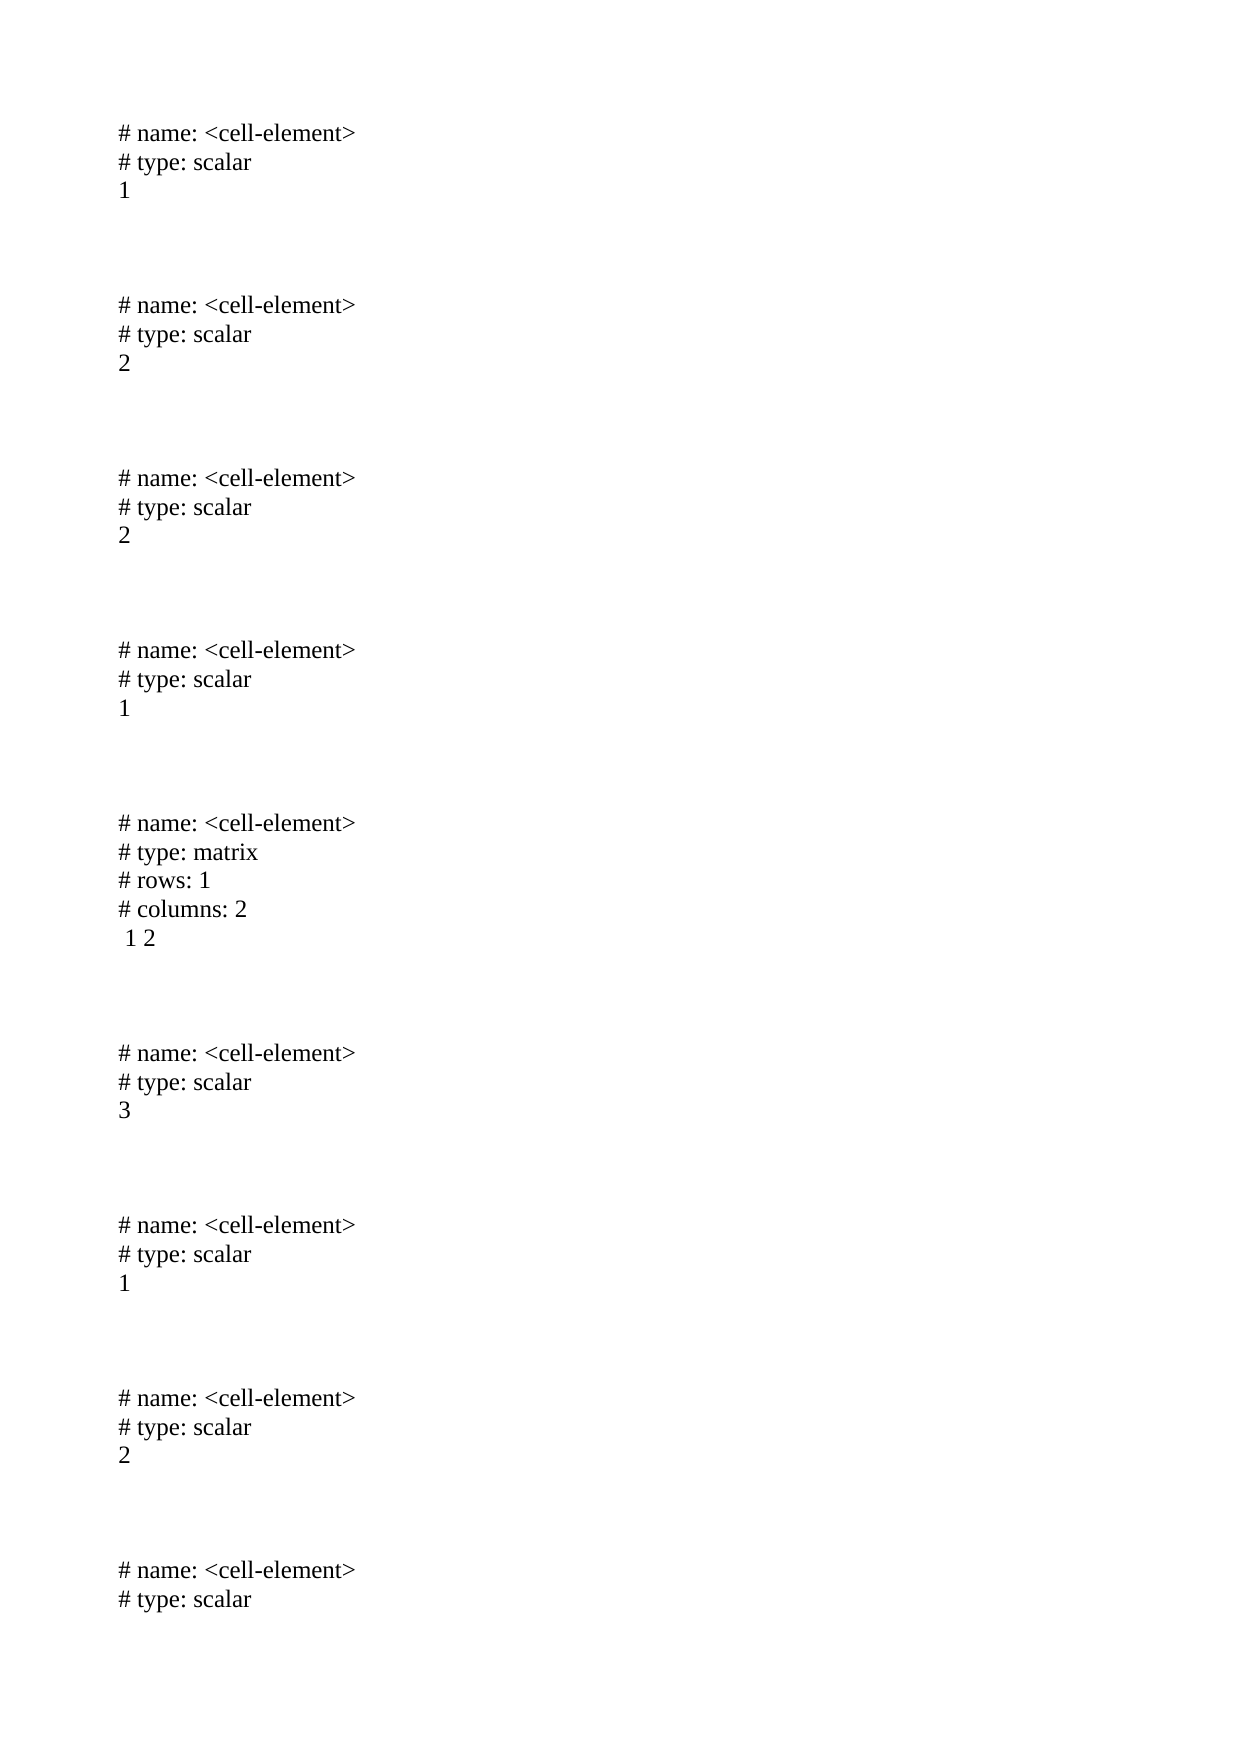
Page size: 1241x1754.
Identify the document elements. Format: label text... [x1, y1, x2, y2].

text # type: scalar [118, 664, 1122, 693]
text # type: scalar [118, 1067, 1122, 1096]
text # name: <cell-element> [118, 1038, 1122, 1067]
text # name: <cell-element> [118, 636, 1122, 664]
text # name: <cell-element> [118, 808, 1122, 837]
text 2 [118, 348, 1122, 377]
text # type: scalar [118, 319, 1122, 348]
text # name: <cell-element> [118, 463, 1122, 492]
text # name: <cell-element> [118, 291, 1122, 319]
text # name: <cell-element> [118, 1211, 1122, 1239]
text 1 2 [118, 923, 1122, 952]
text 2 [118, 1441, 1122, 1469]
text # name: <cell-element> [118, 1383, 1122, 1412]
text # type: scalar [118, 1412, 1122, 1441]
text # columns: 2 [118, 894, 1122, 923]
text # name: <cell-element> [118, 1556, 1122, 1584]
text # type: scalar [118, 492, 1122, 521]
text # name: <cell-element> [118, 118, 1122, 147]
text 1 [118, 693, 1122, 722]
text # type: scalar [118, 1584, 1122, 1613]
text 2 [118, 521, 1122, 549]
text # type: scalar [118, 1239, 1122, 1268]
text 3 [118, 1096, 1122, 1124]
text 1 [118, 176, 1122, 204]
text 1 [118, 1268, 1122, 1297]
text # type: scalar [118, 147, 1122, 176]
text # type: matrix [118, 837, 1122, 866]
text # rows: 1 [118, 866, 1122, 894]
